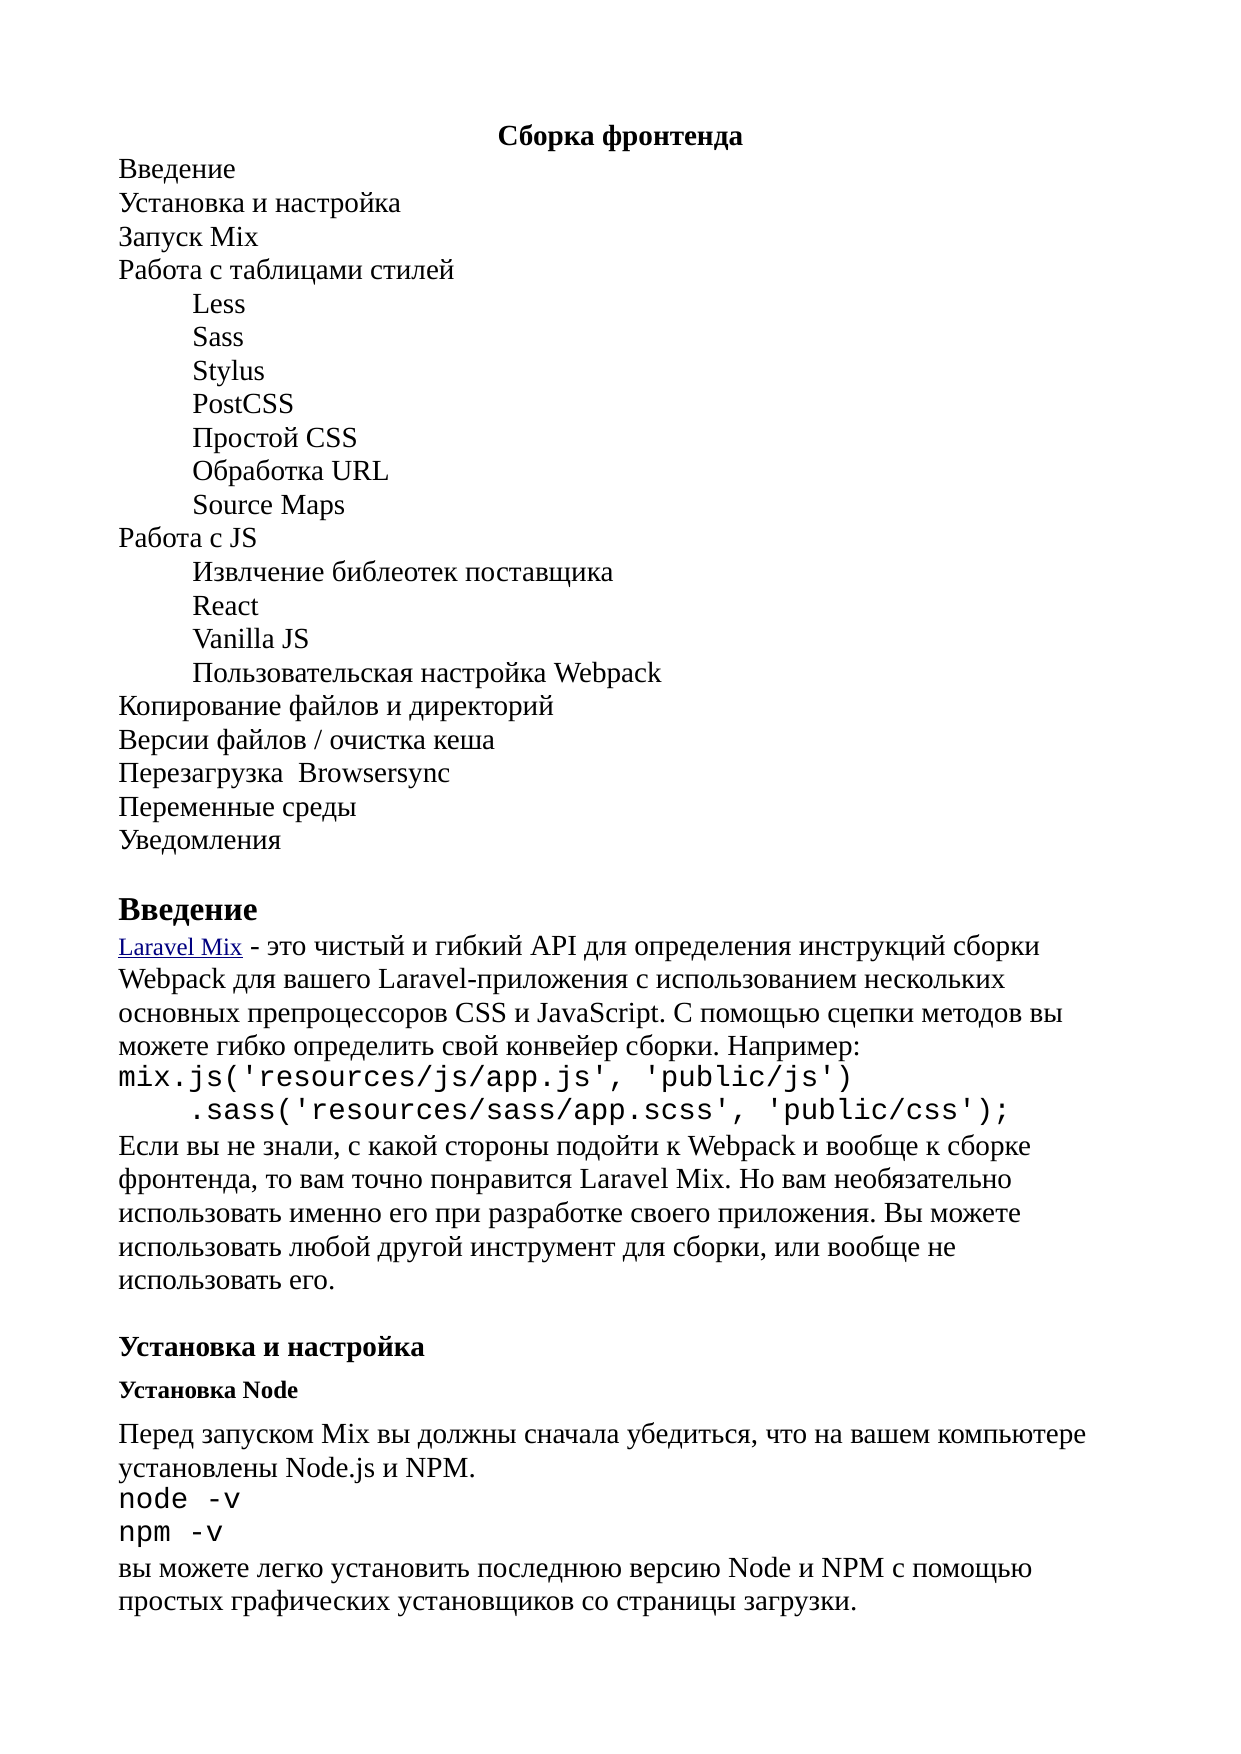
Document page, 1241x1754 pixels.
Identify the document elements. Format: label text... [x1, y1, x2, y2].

text Vanilla JS [118, 621, 1122, 655]
text .sass('resources/sass/app.scss', 'public/css'); [118, 1095, 1122, 1128]
text Извлчение библеотек поставщика [118, 554, 1122, 588]
text PostCSS [118, 386, 1122, 420]
text Source Maps [118, 487, 1122, 521]
text Запуск Mix [118, 219, 1122, 252]
subtitle Введение [118, 889, 1122, 928]
text mix.js('resources/js/app.js', 'public/js') [118, 1062, 1122, 1095]
subtitle Установка Node [118, 1375, 1122, 1404]
text Sass [118, 319, 1122, 353]
text Переменные среды [118, 789, 1122, 822]
text Laravel Mix - это чистый и гибкий API для определения инструкций сборки Webpack для вашего Laravel-приложения с использованием нескольких основных препроцессоров CSS и JavaScript. С помощью сцепки методов вы можете гибко определить свой конвейер сборки. Например: [118, 928, 1122, 1062]
text Пользовательская настройка Webpack [118, 655, 1122, 688]
subtitle Установка и настройка [118, 1329, 1122, 1363]
text Less [118, 286, 1122, 319]
text Уведомления [118, 822, 1122, 856]
text Работа с JS [118, 521, 1122, 554]
text Обработка URL [118, 453, 1122, 487]
text Работа с таблицами стилей [118, 252, 1122, 286]
text Копирование файлов и директорий [118, 688, 1122, 722]
text npm -v [118, 1517, 1122, 1550]
text Версии файлов / очистка кеша [118, 722, 1122, 755]
text вы можете легко установить последнюю версию Node и NPM с помощью простых графических установщиков со страницы загрузки. [118, 1550, 1122, 1617]
text Перезагрузка Browsersync [118, 755, 1122, 789]
text Если вы не знали, с какой стороны подойти к Webpack и вообще к сборке фронтенда, то вам точно понравится Laravel Mix. Но вам необязательно использовать именно его при разработке своего приложения. Вы можете использовать любой другой инструмент для сборки, или вообще не использовать его. [118, 1128, 1122, 1296]
text React [118, 588, 1122, 621]
text Простой CSS [118, 420, 1122, 453]
text Введение [118, 152, 1122, 185]
text Stylus [118, 353, 1122, 386]
text node -v [118, 1484, 1122, 1517]
subtitle Сборка фронтенда [118, 118, 1122, 152]
text Установка и настройка [118, 185, 1122, 219]
text Перед запуском Mix вы должны сначала убедиться, что на вашем компьютере установлены Node.js и NPM. [118, 1417, 1122, 1484]
